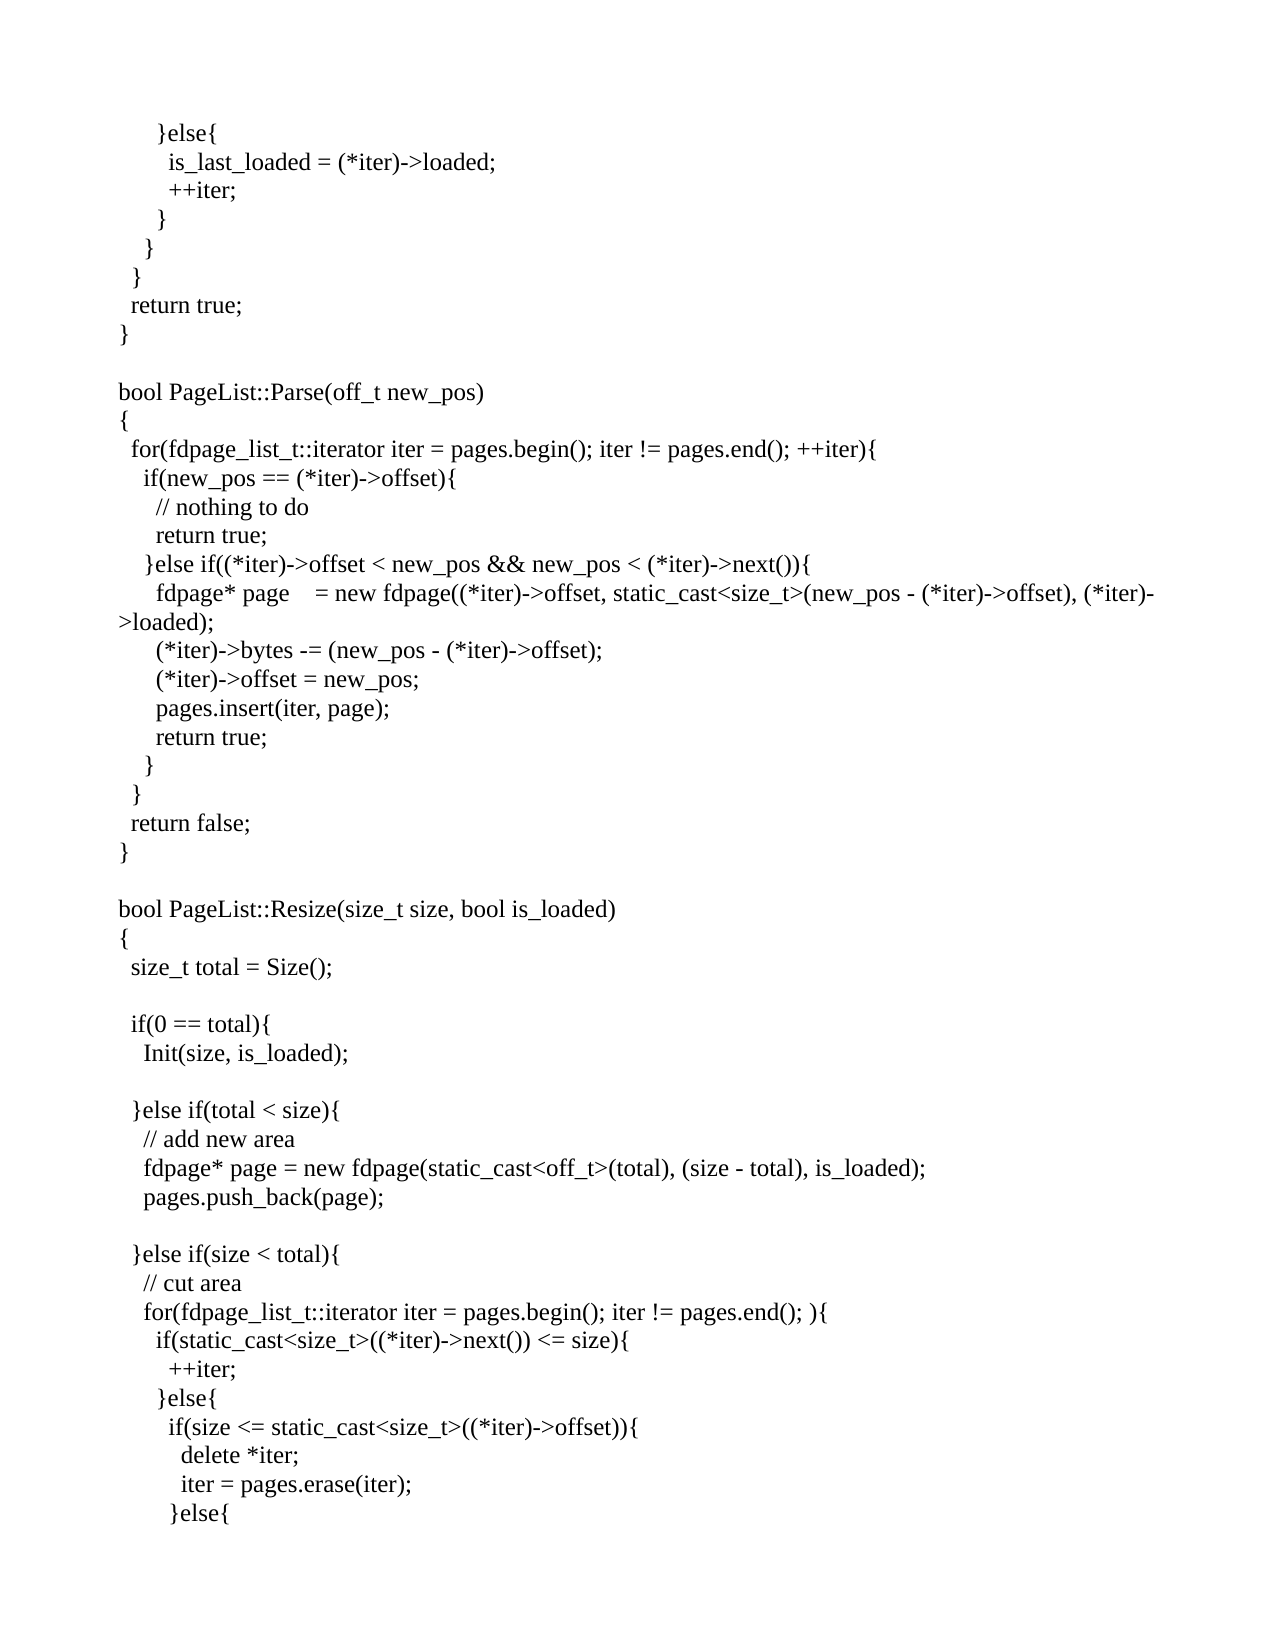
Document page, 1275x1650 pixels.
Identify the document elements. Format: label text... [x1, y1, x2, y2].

text }else{ [118, 118, 1157, 147]
text is_last_loaded = (*iter)->loaded; [118, 147, 1157, 176]
text return true; [118, 521, 1157, 549]
text bool PageList::Parse(off_t new_pos) [118, 377, 1157, 406]
text if(size <= static_cast<size_t>((*iter)->offset)){ [118, 1412, 1157, 1441]
text fdpage* page = new fdpage(static_cast<off_t>(total), (size - total), is_loaded); [118, 1153, 1157, 1182]
text } [118, 837, 1157, 866]
text return true; [118, 291, 1157, 319]
text } [118, 779, 1157, 808]
text pages.push_back(page); [118, 1182, 1157, 1211]
text // nothing to do [118, 492, 1157, 521]
text return false; [118, 808, 1157, 837]
text // cut area [118, 1268, 1157, 1297]
text if(0 == total){ [118, 1009, 1157, 1038]
text for(fdpage_list_t::iterator iter = pages.begin(); iter != pages.end(); ){ [118, 1297, 1157, 1326]
text }else{ [118, 1498, 1157, 1527]
text { [118, 923, 1157, 952]
text }else if(total < size){ [118, 1096, 1157, 1124]
text delete *iter; [118, 1441, 1157, 1469]
text }else if(size < total){ [118, 1239, 1157, 1268]
text fdpage* page = new fdpage((*iter)->offset, static_cast<size_t>(new_pos - (*iter)->offset), (*iter)->loaded); [118, 578, 1157, 636]
text if(new_pos == (*iter)->offset){ [118, 463, 1157, 492]
text iter = pages.erase(iter); [118, 1469, 1157, 1498]
text (*iter)->bytes -= (new_pos - (*iter)->offset); [118, 636, 1157, 664]
text } [118, 204, 1157, 233]
text if(static_cast<size_t>((*iter)->next()) <= size){ [118, 1326, 1157, 1354]
text ++iter; [118, 1354, 1157, 1383]
text } [118, 233, 1157, 262]
text // add new area [118, 1124, 1157, 1153]
text (*iter)->offset = new_pos; [118, 664, 1157, 693]
text } [118, 751, 1157, 779]
text ++iter; [118, 176, 1157, 204]
text Init(size, is_loaded); [118, 1038, 1157, 1067]
text } [118, 319, 1157, 348]
text { [118, 406, 1157, 434]
text } [118, 262, 1157, 291]
text }else if((*iter)->offset < new_pos && new_pos < (*iter)->next()){ [118, 549, 1157, 578]
text }else{ [118, 1383, 1157, 1412]
text for(fdpage_list_t::iterator iter = pages.begin(); iter != pages.end(); ++iter){ [118, 434, 1157, 463]
text pages.insert(iter, page); [118, 693, 1157, 722]
text bool PageList::Resize(size_t size, bool is_loaded) [118, 894, 1157, 923]
text return true; [118, 722, 1157, 751]
text size_t total = Size(); [118, 952, 1157, 981]
